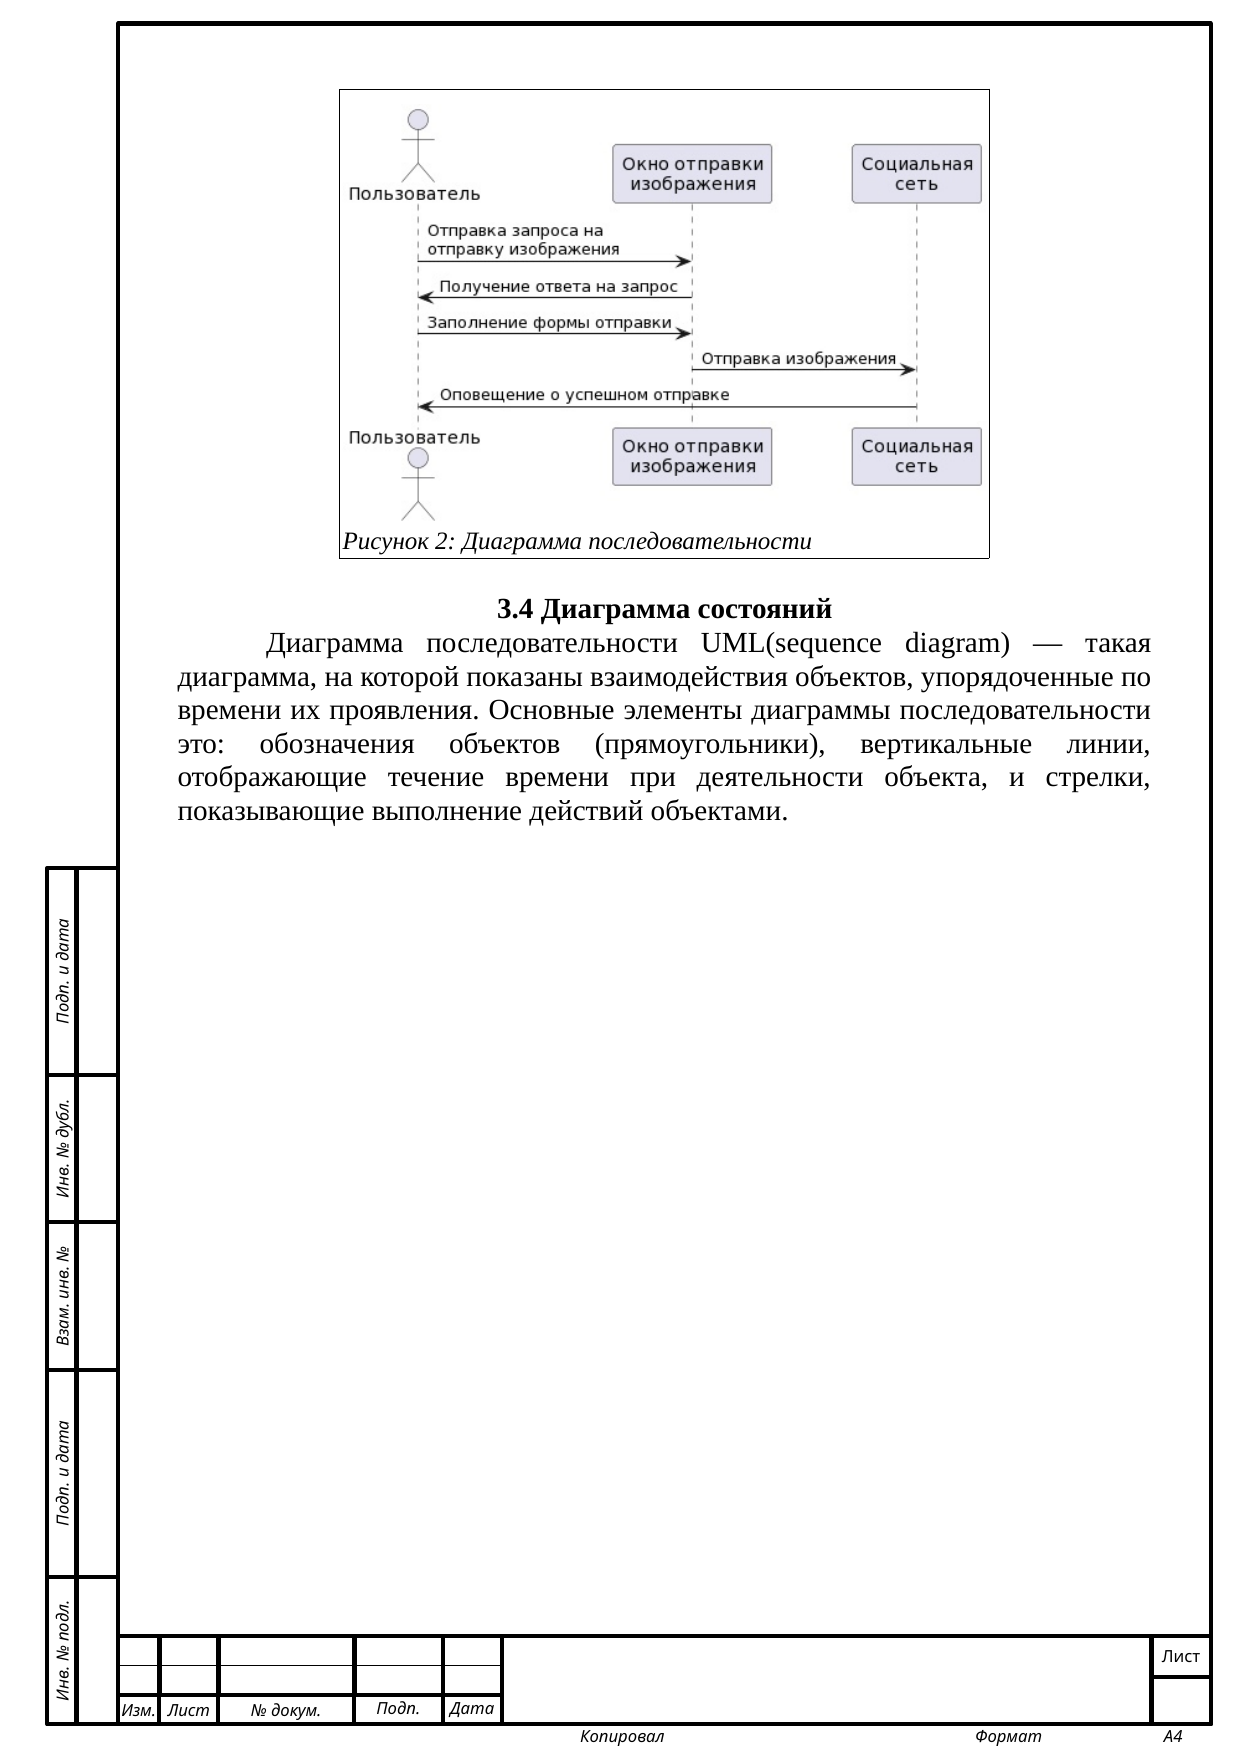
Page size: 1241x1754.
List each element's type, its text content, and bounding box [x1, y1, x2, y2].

text Диаграмма последовательности UML(sequence diagram) — такая диаграмма, на которой показаны взаимодействия объектов, упорядоченные по времени их проявления. Основные элементы диаграммы последовательности это: обозначения объектов (прямоугольники), вертикальные линии, отображающие течение времени при деятельности объекта, и стрелки, показывающие выполнение действий объектами. [177, 625, 1152, 826]
picture [342, 104, 987, 527]
text Рисунок 2: Диаграмма последовательности [342, 527, 986, 555]
subtitle Диаграмма состояний [177, 592, 1152, 625]
